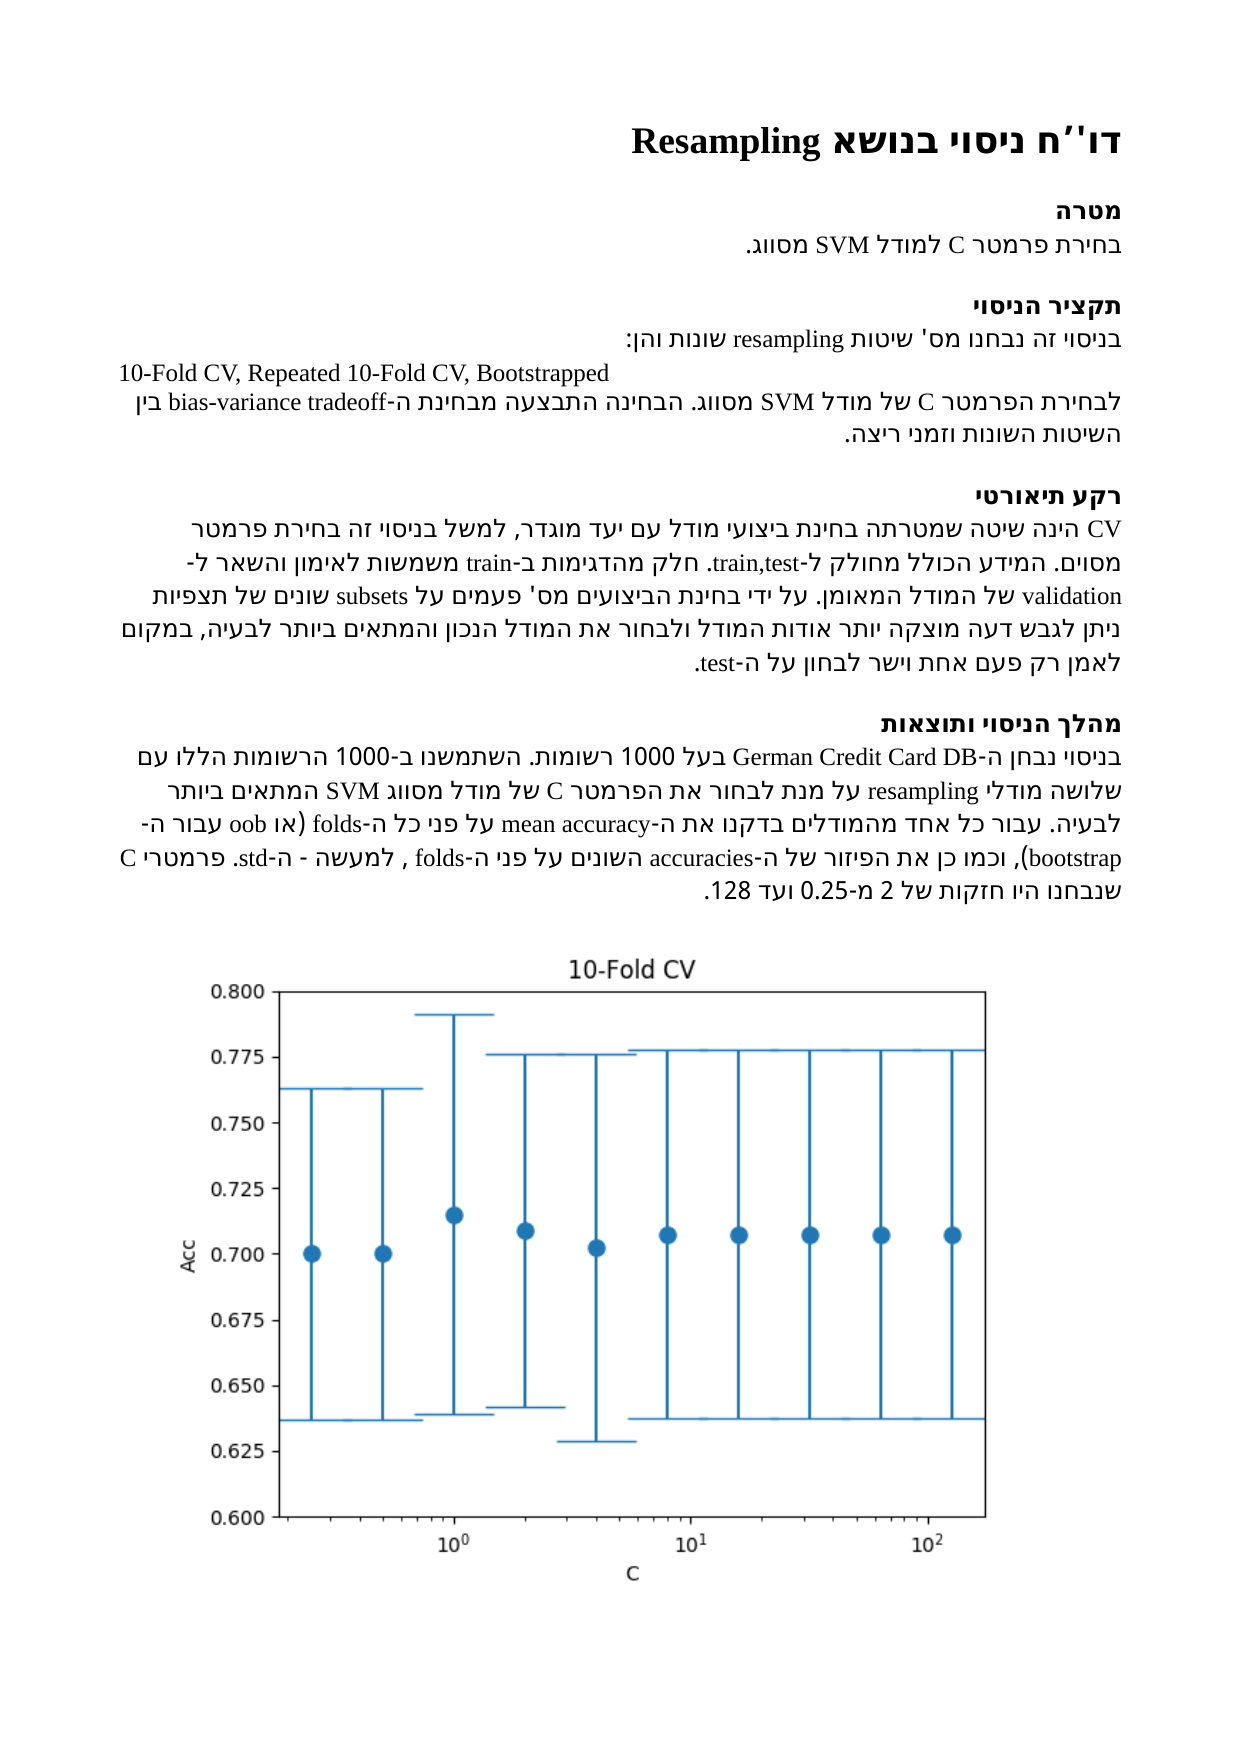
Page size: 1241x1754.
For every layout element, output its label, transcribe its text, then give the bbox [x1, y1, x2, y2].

text רקע תיאורטי [118, 482, 1122, 514]
text תקציר הניסוי [118, 292, 1122, 324]
text בניסוי נבחן ה-German Credit Card DB בעל 1000 רשומות. השתמשנו ב-1000 הרשומות הללו עם שלושה מודלי resampling על מנת לבחור את הפרמטר C של מודל מסווג SVM המתאים ביותר לבעיה. עבור כל אחד מהמודלים בדקנו את ה-mean accuracy על פני כל ה-folds (או oob עבור ה-bootstrap), וכמו כן את הפיזור של ה-accuracies השונים על פני ה-folds , למעשה - ה-std. פרמטרי C שנבחנו היו חזקות של 2 מ-0.25 ועד 128. [118, 742, 1122, 909]
text בניסוי זה נבחנו מס' שיטות resampling שונות והן: [118, 324, 1122, 358]
picture [165, 909, 1075, 1592]
text מהלך הניסוי ותוצאות [118, 710, 1122, 742]
text לבחירת הפרמטר C של מודל SVM מסווג. הבחינה התבצעה מבחינת ה-bias-variance tradeoff בין השיטות השונות וזמני ריצה. [118, 387, 1122, 453]
text CV הינה שיטה שמטרתה בחינת ביצועי מודל עם יעד מוגדר, למשל בניסוי זה בחירת פרמטר מסוים. המידע הכולל מחולק ל-train,test. חלק מהדגימות ב-train משמשות לאימון והשאר ל-validation של המודל המאומן. על ידי בחינת הביצועים מס' פעמים על subsets שונים של תצפיות ניתן לגבש דעה מוצקה יותר אודות המודל ולבחור את המודל הנכון והמתאים ביותר לבעיה, במקום לאמן רק פעם אחת וישר לבחון על ה-test. [118, 514, 1122, 681]
text דו'’ח ניסוי בנושא Resampling [118, 118, 1122, 168]
text בחירת פרמטר C למודל SVM מסווג. [118, 230, 1122, 263]
text מטרה [118, 197, 1122, 230]
text 10-Fold CV, Repeated 10-Fold CV, Bootstrapped [118, 358, 1122, 387]
